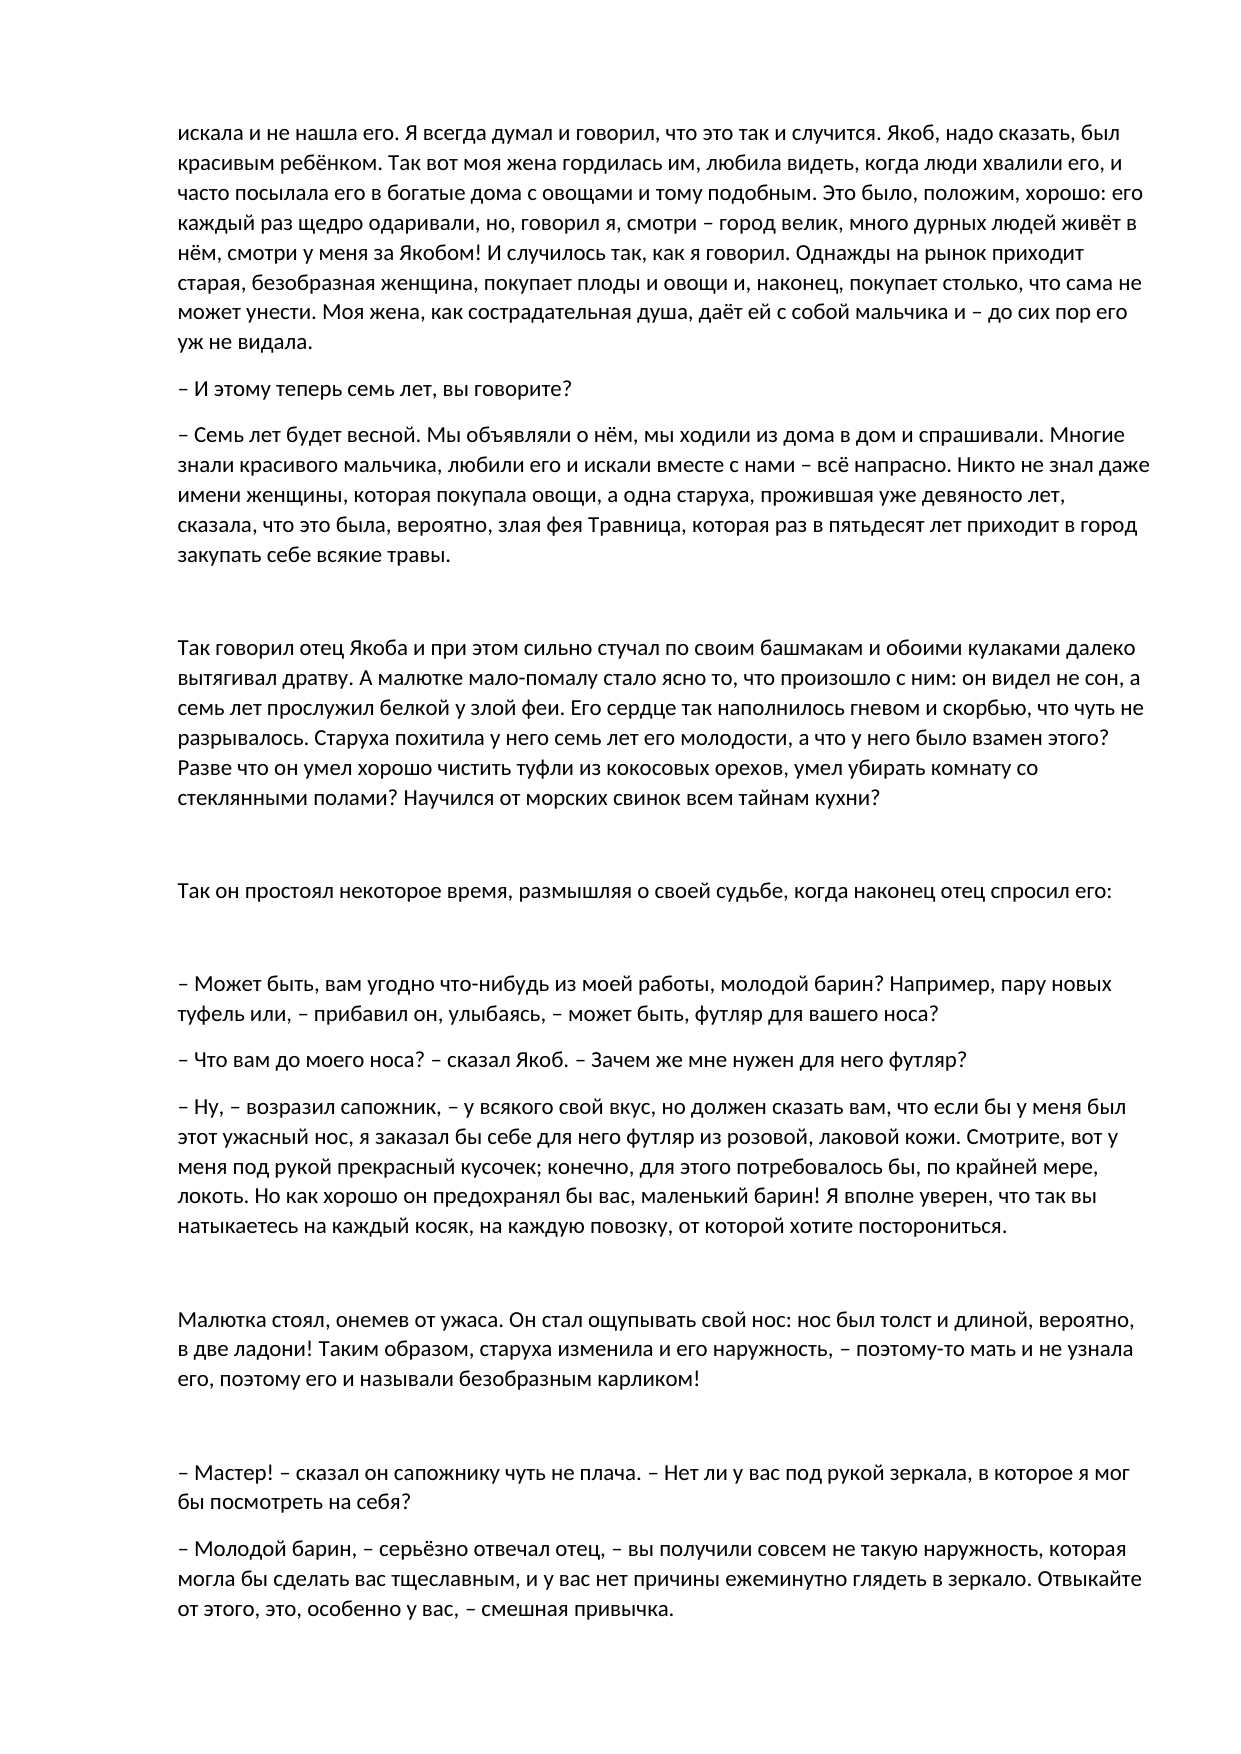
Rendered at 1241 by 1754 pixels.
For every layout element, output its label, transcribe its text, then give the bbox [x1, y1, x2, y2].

text – Семь лет будет весной. Мы объявляли о нём, мы ходили из дома в дом и спрашивали. Многие знали красивого мальчика, любили его и искали вместе с нами – всё напрасно. Никто не знал даже имени женщины, которая покупала овощи, а одна старуха, прожившая уже девяносто лет, сказала, что это была, вероятно, злая фея Травница, которая раз в пятьдесят лет приходит в город закупать себе всякие травы. [177, 421, 1152, 568]
text – Молодой барин, – серьёзно отвечал отец, – вы получили совсем не такую наружность, которая могла бы сделать вас тщеславным, и у вас нет причины ежеминутно глядеть в зеркало. Отвыкайте от этого, это, особенно у вас, – смешная привычка. [177, 1534, 1152, 1622]
text – Мастер! – сказал он сапожнику чуть не плача. – Нет ли у вас под рукой зеркала, в которое я мог бы посмотреть на себя? [177, 1458, 1152, 1516]
text – И этому теперь семь лет, вы говорите? [177, 374, 1152, 402]
text – Может быть, вам угодно что-нибудь из моей работы, молодой барин? Например, пару новых туфель или, – прибавил он, улыбаясь, – может быть, футляр для вашего носа? [177, 969, 1152, 1027]
text Так говорил отец Якоба и при этом сильно стучал по своим башмакам и обоими кулаками далеко вытягивал дратву. А малютке мало-помалу стало ясно то, что произошло с ним: он видел не сон, а семь лет прослужил белкой у злой феи. Его сердце так наполнилось гневом и скорбью, что чуть не разрывалось. Старуха похитила у него семь лет его молодости, а что у него было взамен этого? Разве что он умел хорошо чистить туфли из кокосовых орехов, умел убирать комнату со стеклянными полами? Научился от морских свинок всем тайнам кухни? [177, 633, 1152, 811]
text Малютка стоял, онемев от ужаса. Он стал ощупывать свой нос: нос был толст и длиной, вероятно, в две ладони! Таким образом, старуха изменила и его наружность, – поэтому-то мать и не узнала его, поэтому его и называли безобразным карликом! [177, 1305, 1152, 1392]
text – Ну, – возразил сапожник, – у всякого свой вкус, но должен сказать вам, что если бы у меня был этот ужасный нос, я заказал бы себе для него футляр из розовой, лаковой кожи. Смотрите, вот у меня под рукой прекрасный кусочек; конечно, для этого потребовалось бы, по крайней мере, локоть. Но как хорошо он предохранял бы вас, маленький барин! Я вполне уверен, что так вы натыкаетесь на каждый косяк, на каждую повозку, от которой хотите посторониться. [177, 1092, 1152, 1239]
text Так он простоял некоторое время, размышляя о своей судьбе, когда наконец отец спросил его: [177, 876, 1152, 904]
text искала и не нашла его. Я всегда думал и говорил, что это так и случится. Якоб, надо сказать, был красивым ребёнком. Так вот моя жена гордилась им, любила видеть, когда люди хвалили его, и часто посылала его в богатые дома с овощами и тому подобным. Это было, положим, хорошо: его каждый раз щедро одаривали, но, говорил я, смотри – город велик, много дурных людей живёт в нём, смотри у меня за Якобом! И случилось так, как я говорил. Однажды на рынок приходит старая, безобразная женщина, покупает плоды и овощи и, наконец, покупает столько, что сама не может унести. Моя жена, как сострадательная душа, даёт ей с собой мальчика и – до сих пор его уж не видала. [177, 118, 1152, 355]
text – Что вам до моего носа? – сказал Якоб. – Зачем же мне нужен для него футляр? [177, 1045, 1152, 1073]
